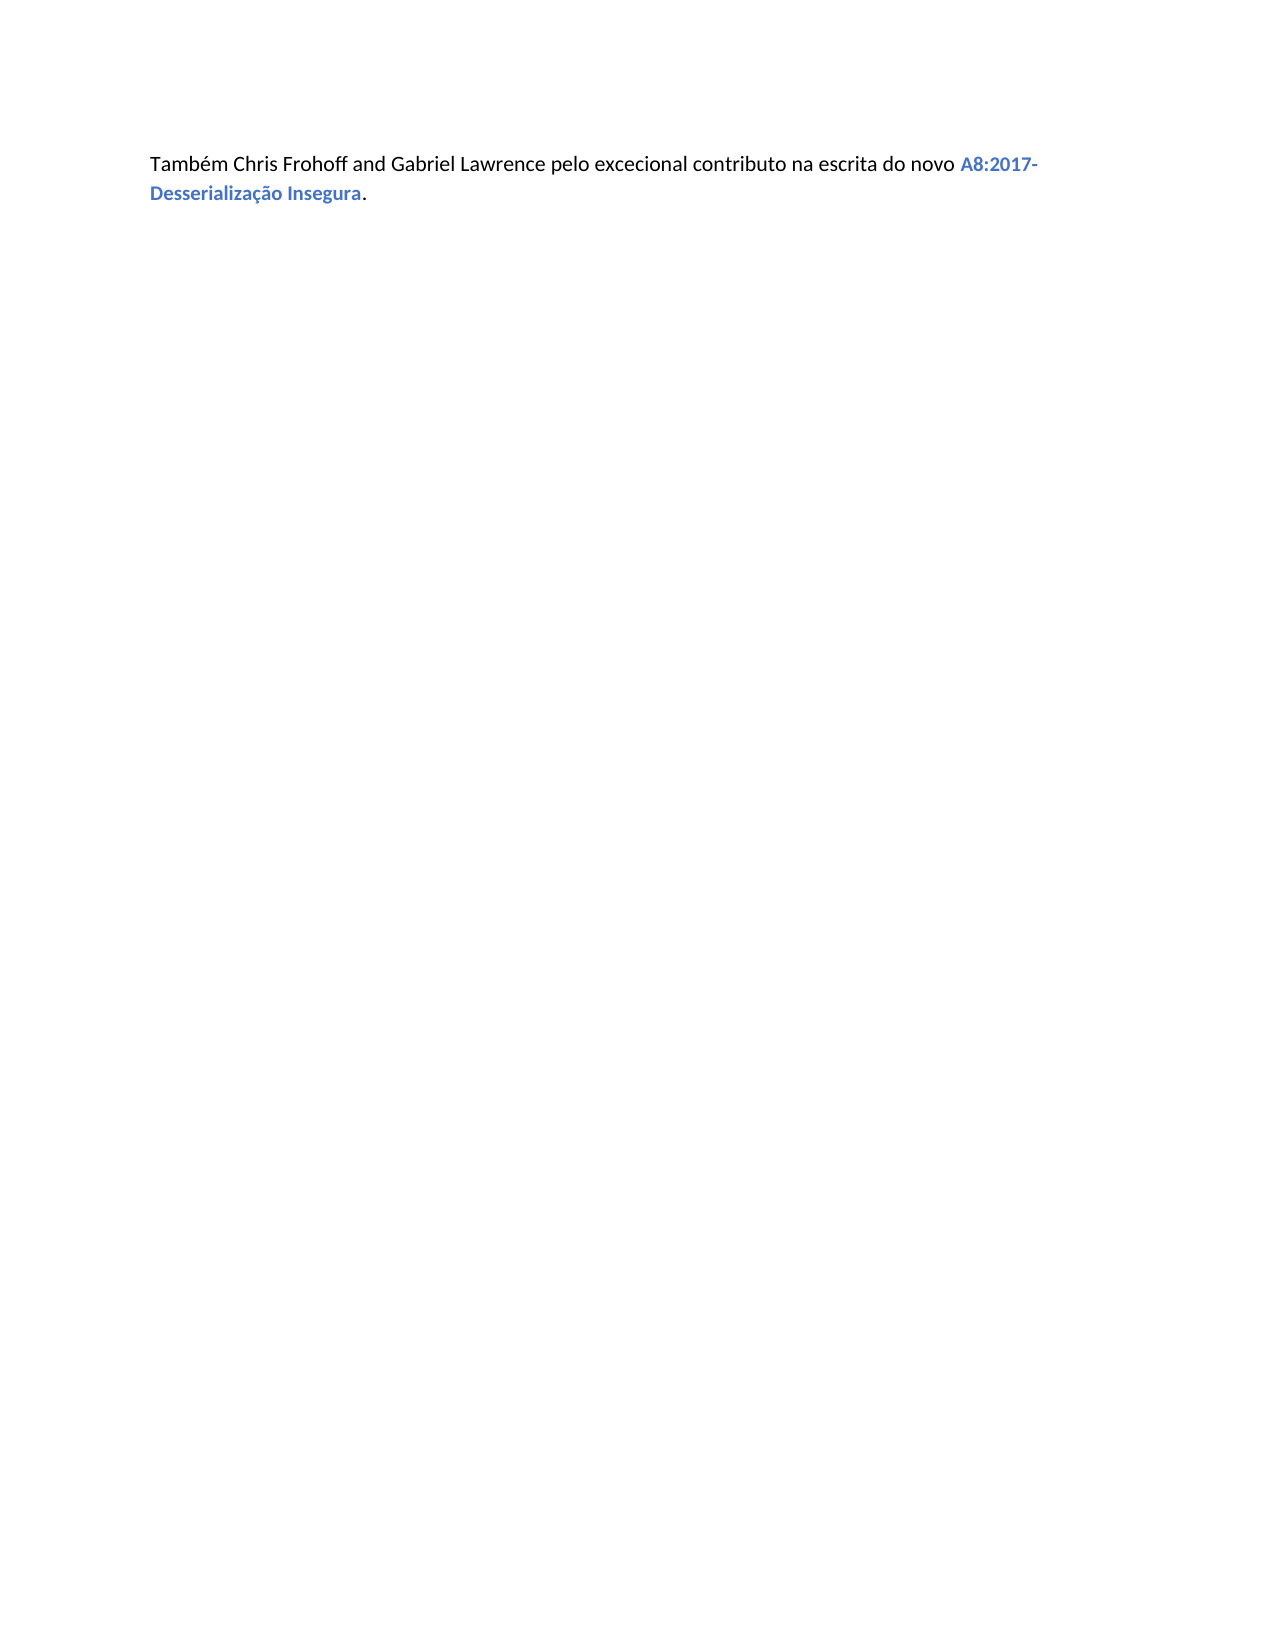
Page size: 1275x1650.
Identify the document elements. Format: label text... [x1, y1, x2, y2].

text Também Chris Frohoff and Gabriel Lawrence pelo excecional contributo na escrita do novo A8:2017-Desserialização Insegura. [150, 150, 1125, 206]
